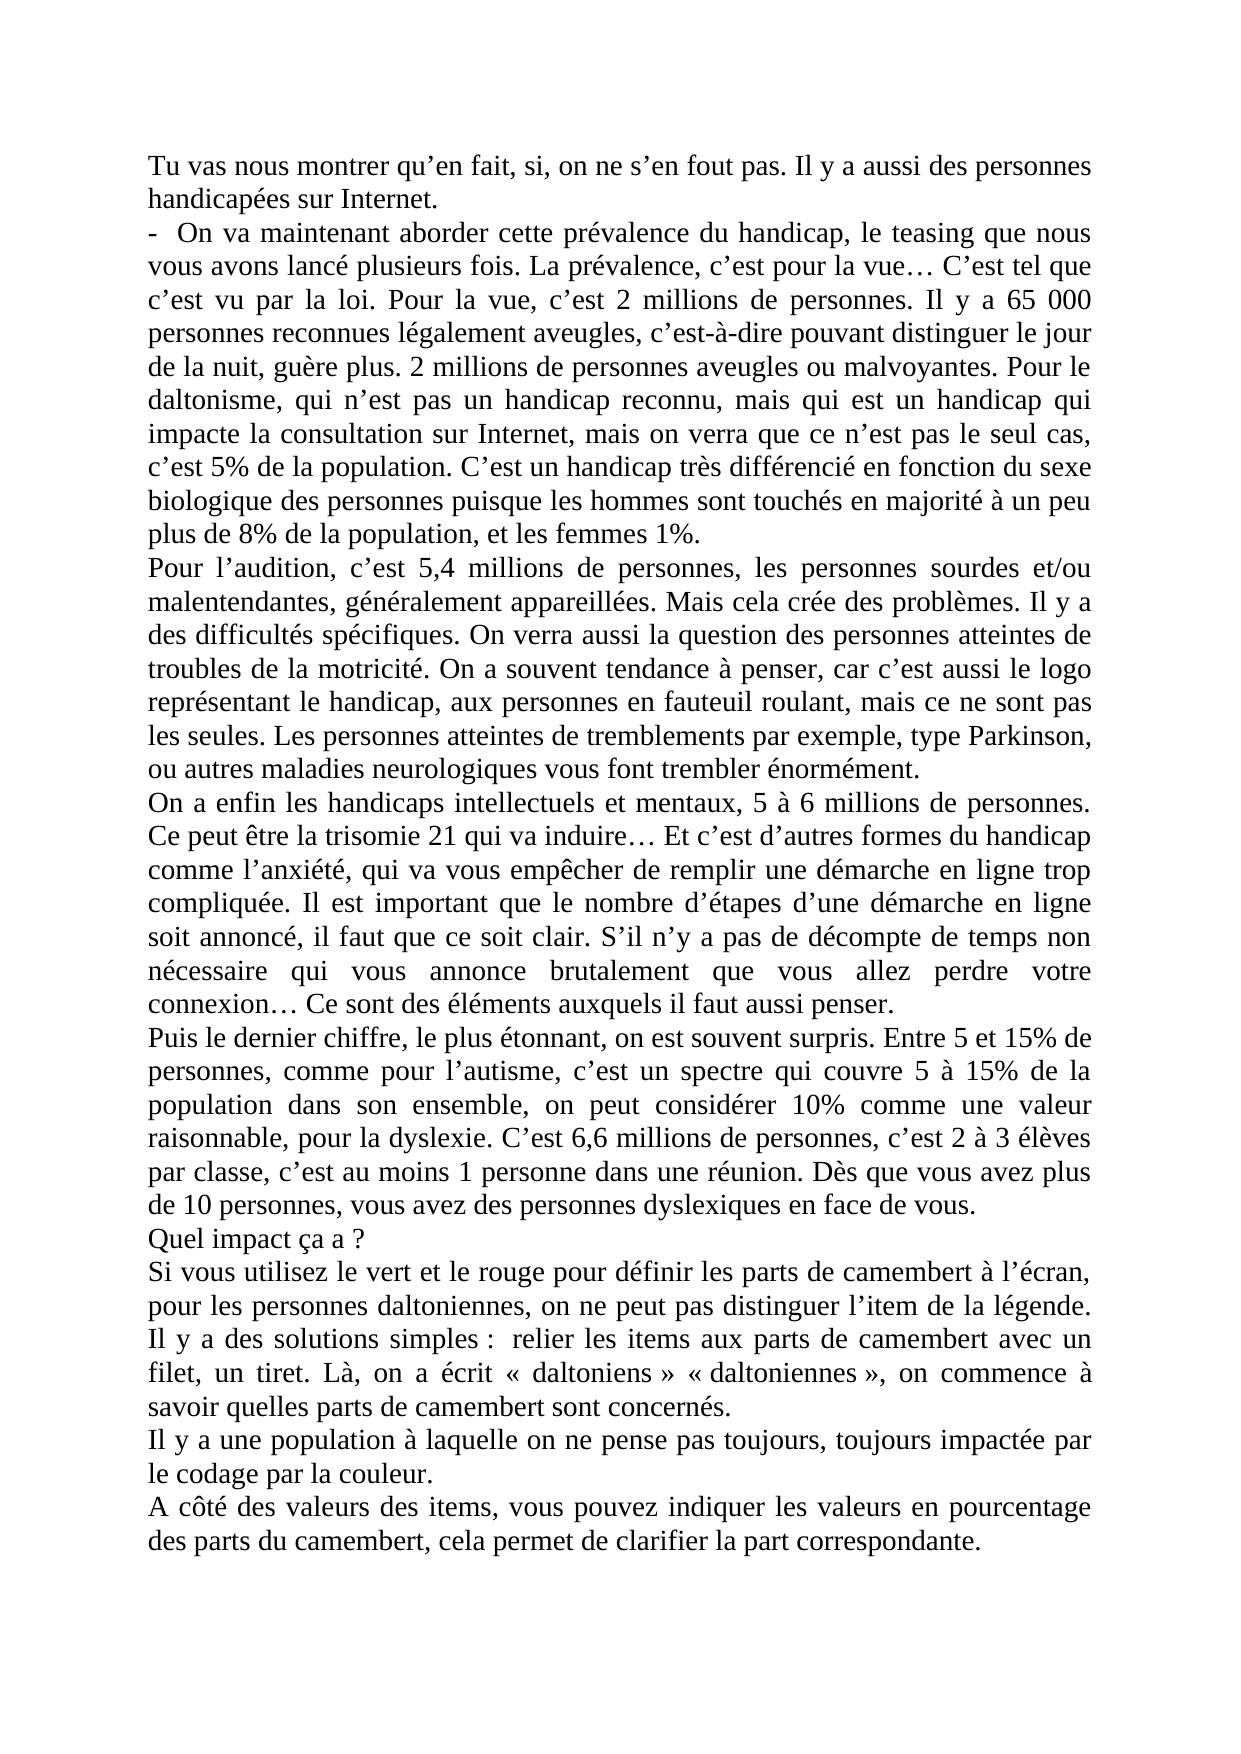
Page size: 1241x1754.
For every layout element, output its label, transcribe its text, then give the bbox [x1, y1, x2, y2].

text On a enfin les handicaps intellectuels et mentaux, 5 à 6 millions de personnes. Ce peut être la trisomie 21 qui va induire… Et c’est d’autres formes du handicap comme l’anxiété, qui va vous empêcher de remplir une démarche en ligne trop compliquée. Il est important que le nombre d’étapes d’une démarche en ligne soit annoncé, il faut que ce soit clair. S’il n’y a pas de décompte de temps non nécessaire qui vous annonce brutalement que vous allez perdre votre connexion… Ce sont des éléments auxquels il faut aussi penser. [148, 785, 1093, 1020]
text Tu vas nous montrer qu’en fait, si, on ne s’en fout pas. Il y a aussi des personnes handicapées sur Internet. [148, 148, 1093, 215]
text Quel impact ça a ? [148, 1221, 1093, 1254]
text Puis le dernier chiffre, le plus étonnant, on est souvent surpris. Entre 5 et 15% de personnes, comme pour l’autisme, c’est un spectre qui couvre 5 à 15% de la population dans son ensemble, on peut considérer 10% comme une valeur raisonnable, pour la dyslexie. C’est 6,6 millions de personnes, c’est 2 à 3 élèves par classe, c’est au moins 1 personne dans une réunion. Dès que vous avez plus de 10 personnes, vous avez des personnes dyslexiques en face de vous. [148, 1020, 1093, 1221]
text A côté des valeurs des items, vous pouvez indiquer les valeurs en pourcentage des parts du camembert, cela permet de clarifier la part correspondante. [148, 1489, 1093, 1556]
text - On va maintenant aborder cette prévalence du handicap, le teasing que nous vous avons lancé plusieurs fois. La prévalence, c’est pour la vue… C’est tel que c’est vu par la loi. Pour la vue, c’est 2 millions de personnes. Il y a 65 000 personnes reconnues légalement aveugles, c’est-à-dire pouvant distinguer le jour de la nuit, guère plus. 2 millions de personnes aveugles ou malvoyantes. Pour le daltonisme, qui n’est pas un handicap reconnu, mais qui est un handicap qui impacte la consultation sur Internet, mais on verra que ce n’est pas le seul cas, c’est 5% de la population. C’est un handicap très différencié en fonction du sexe biologique des personnes puisque les hommes sont touchés en majorité à un peu plus de 8% de la population, et les femmes 1%. [148, 215, 1093, 550]
text Il y a une population à laquelle on ne pense pas toujours, toujours impactée par le codage par la couleur. [148, 1422, 1093, 1489]
text Pour l’audition, c’est 5,4 millions de personnes, les personnes sourdes et/ou malentendantes, généralement appareillées. Mais cela crée des problèmes. Il y a des difficultés spécifiques. On verra aussi la question des personnes atteintes de troubles de la motricité. On a souvent tendance à penser, car c’est aussi le logo représentant le handicap, aux personnes en fauteuil roulant, mais ce ne sont pas les seules. Les personnes atteintes de tremblements par exemple, type Parkinson, ou autres maladies neurologiques vous font trembler énormément. [148, 550, 1093, 785]
text Si vous utilisez le vert et le rouge pour définir les parts de camembert à l’écran, pour les personnes daltoniennes, on ne peut pas distinguer l’item de la légende. Il y a des solutions simples : relier les items aux parts de camembert avec un filet, un tiret. Là, on a écrit « daltoniens » « daltoniennes », on commence à savoir quelles parts de camembert sont concernés. [148, 1254, 1093, 1422]
